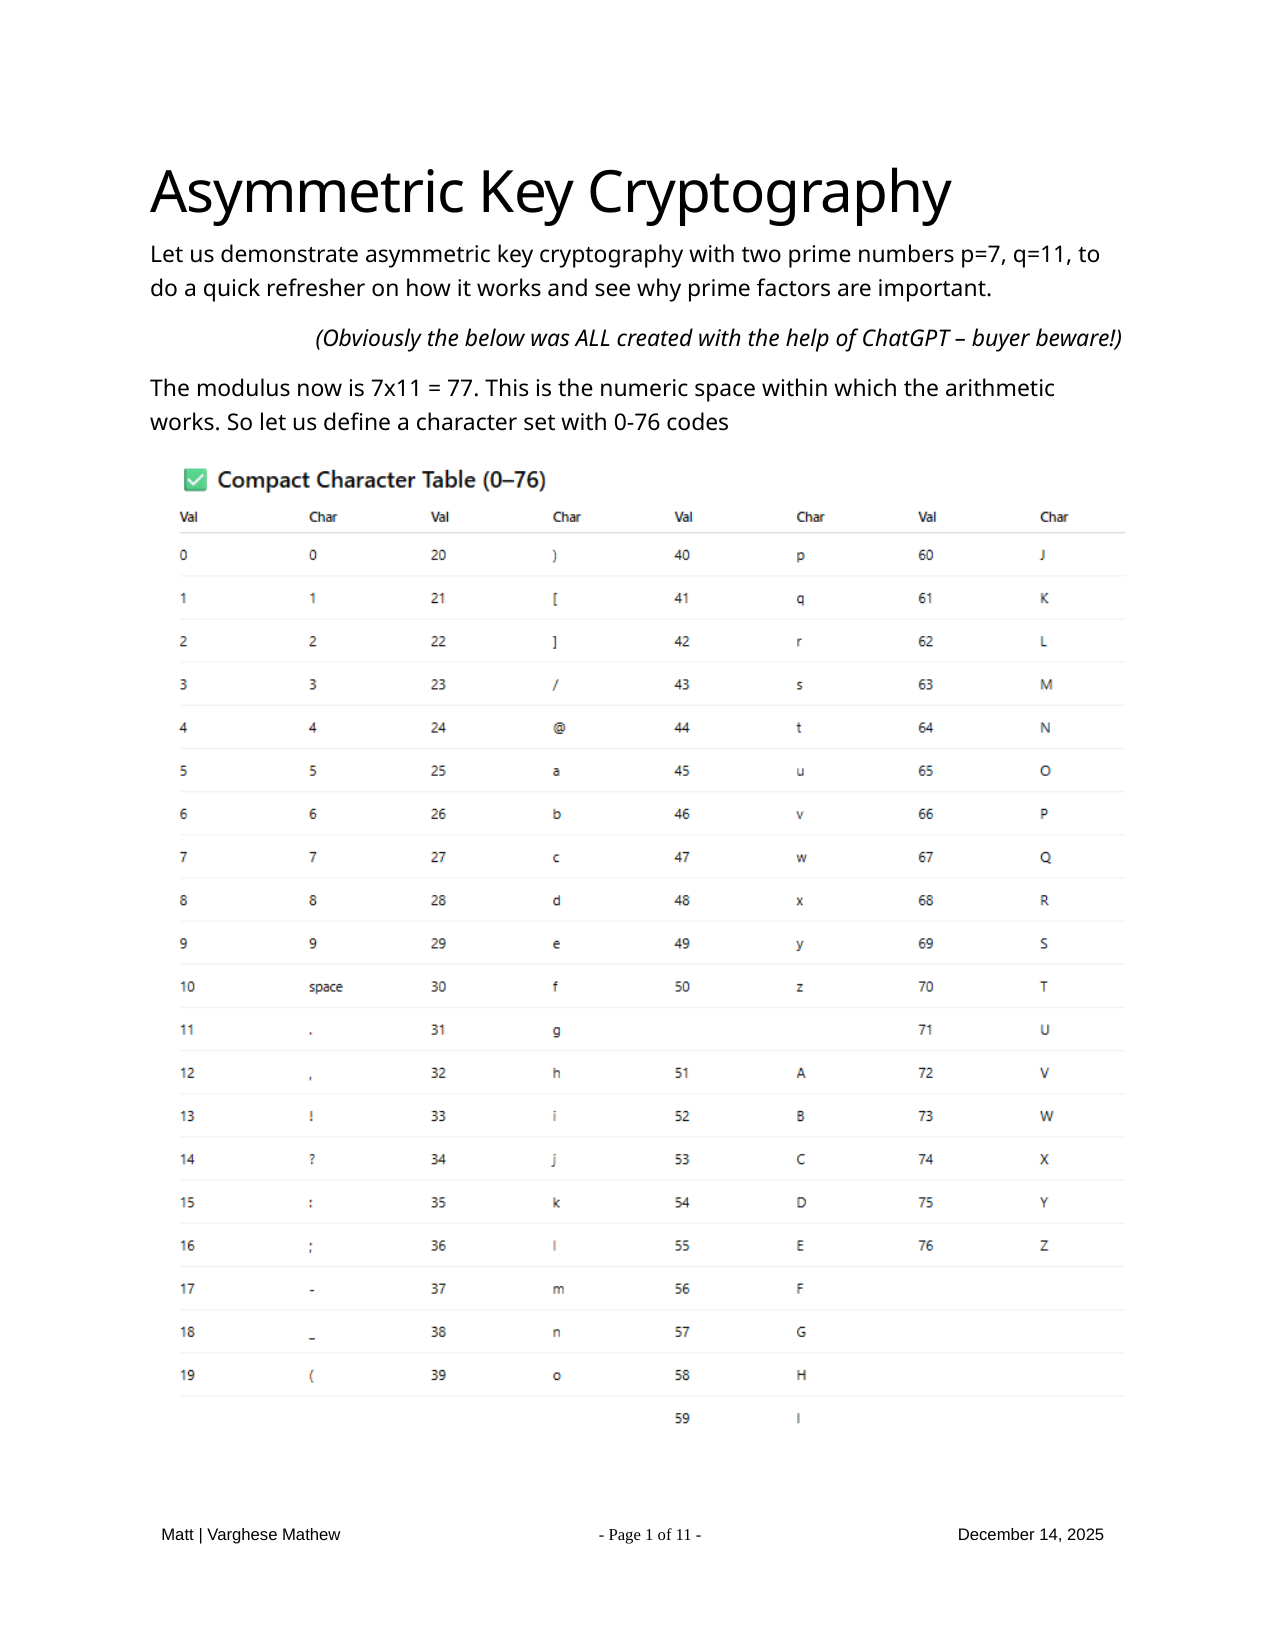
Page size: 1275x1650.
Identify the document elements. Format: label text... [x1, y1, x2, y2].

text (Obviously the below was ALL created with the help of ChatGPT – buyer beware!) [150, 322, 1125, 353]
text The modulus now is 7x11 = 77. This is the numeric space within which the arithmetic works. So let us define a character set with 0-76 codes [150, 372, 1125, 437]
picture [150, 456, 1125, 1464]
title Asymmetric Key Cryptography [150, 150, 1125, 229]
text Let us demonstrate asymmetric key cryptography with two prime numbers p=7, q=11, to do a quick refresher on how it works and see why prime factors are important. [150, 238, 1125, 303]
